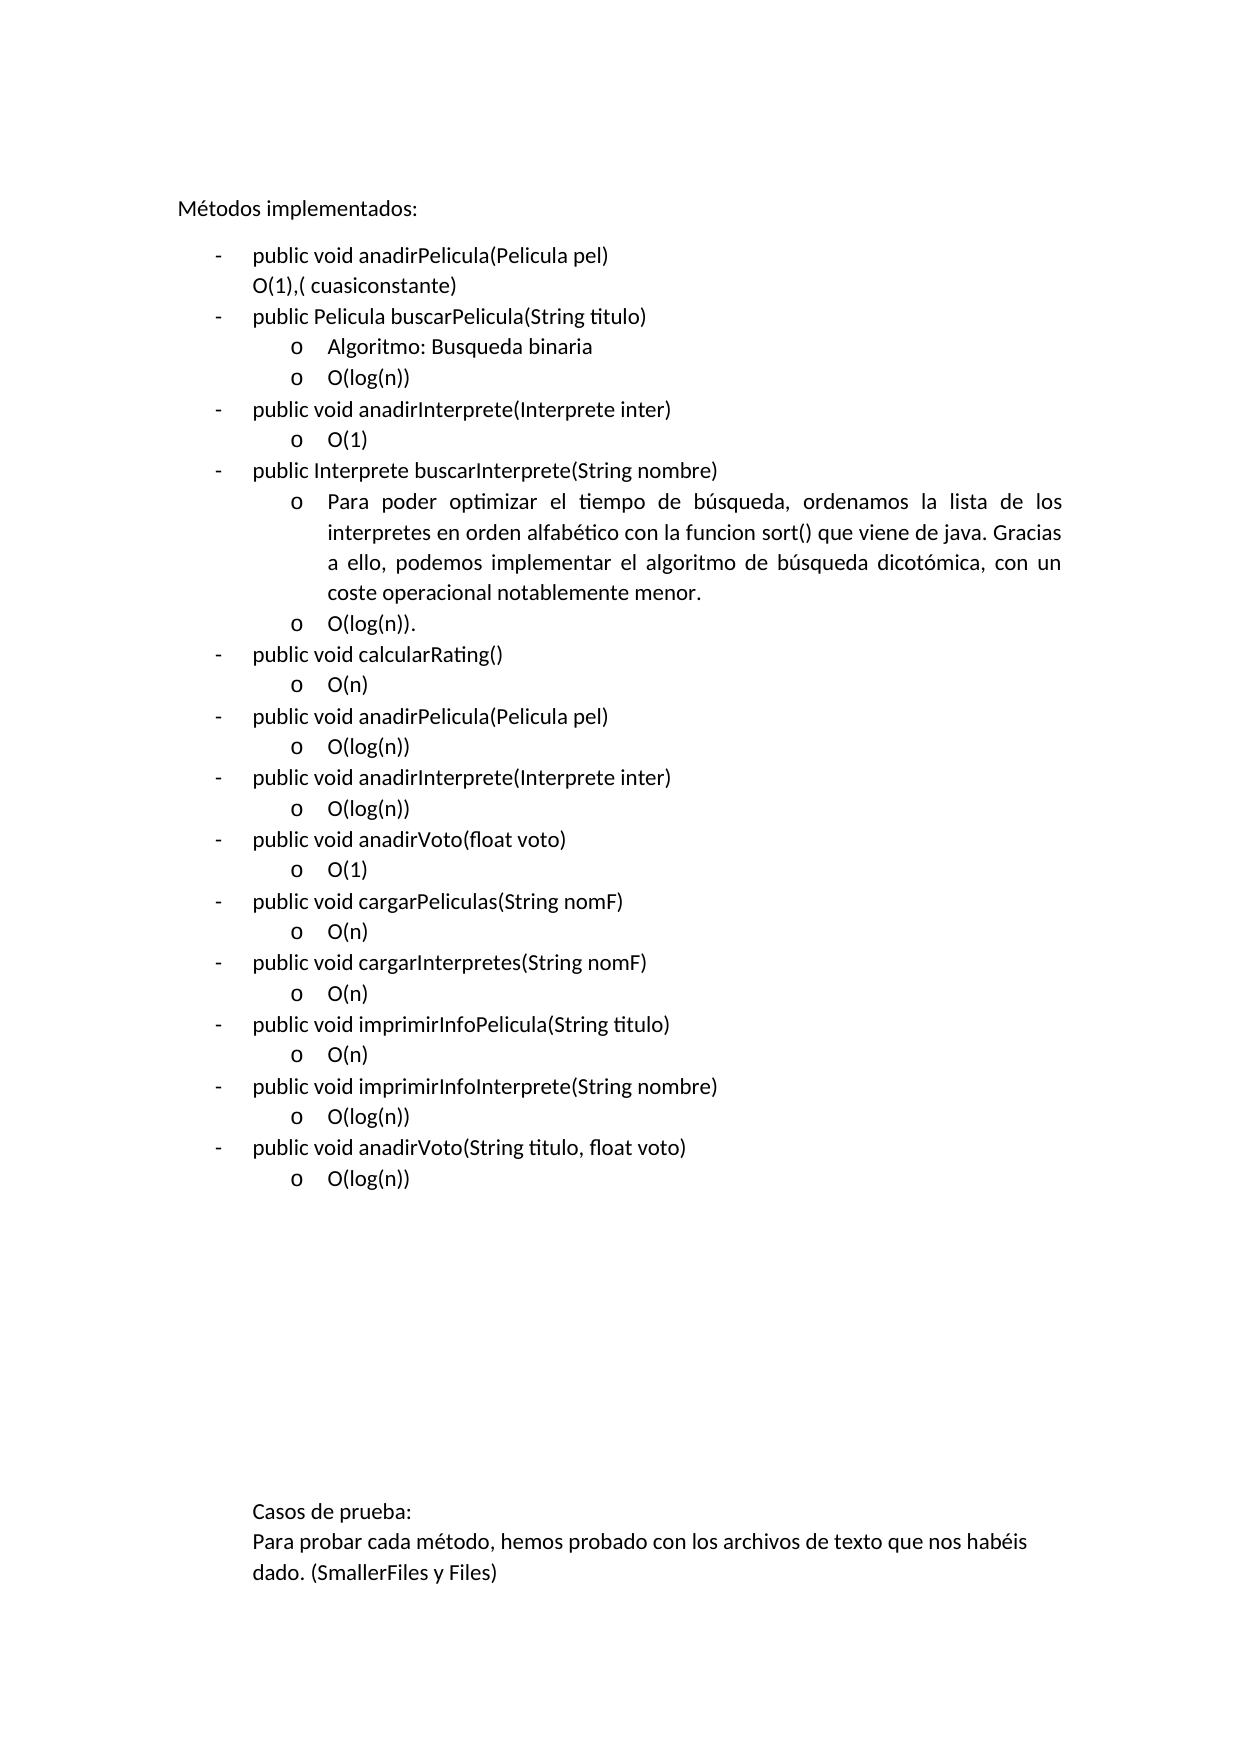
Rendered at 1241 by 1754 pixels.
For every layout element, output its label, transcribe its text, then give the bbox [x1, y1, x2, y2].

list O(1) [290, 425, 1063, 454]
list Algoritmo: Busqueda binaria [290, 332, 1063, 361]
list public void anadirInterprete(Interprete inter) [215, 395, 1063, 423]
list O(log(n)) [290, 1164, 1063, 1193]
list public void cargarPeliculas(String nomF) [215, 887, 1063, 915]
list public void anadirInterprete(Interprete inter) [215, 763, 1063, 792]
list O(n) [290, 670, 1063, 699]
list public void cargarInterpretes(String nomF) [215, 948, 1063, 977]
list public void anadirPelicula(Pelicula pel) [215, 702, 1063, 730]
list O(n) [290, 979, 1063, 1008]
list O(n) [290, 917, 1063, 946]
list O(log(n)) [290, 1102, 1063, 1131]
list public void imprimirInfoPelicula(String titulo) [215, 1010, 1063, 1038]
list public void imprimirInfoInterprete(String nombre) [215, 1072, 1063, 1100]
list public Pelicula buscarPelicula(String titulo) [215, 302, 1063, 330]
list O(1) [290, 855, 1063, 884]
list Para poder optimizar el tiempo de búsqueda, ordenamos la lista de los interpretes en orden alfabético con la funcion sort() que viene de java. Gracias a ello, podemos implementar el algoritmo de búsqueda dicotómica, con un coste operacional notablemente menor. [290, 487, 1063, 607]
list O(log(n)). [290, 609, 1063, 638]
list public void calcularRating() [215, 640, 1063, 668]
list public void anadirVoto(float voto) [215, 825, 1063, 853]
list O(n) [290, 1040, 1063, 1069]
list O(log(n)) [290, 732, 1063, 761]
list public void anadirPelicula(Pelicula pel) [215, 241, 1063, 269]
text Métodos implementados: [177, 194, 1063, 222]
list Para probar cada método, hemos probado con los archivos de texto que nos habéis dado. (SmallerFiles y Files) [252, 1527, 1063, 1586]
list public Interprete buscarInterprete(String nombre) [215, 457, 1063, 484]
list public void anadirVoto(String titulo, float voto) [215, 1133, 1063, 1162]
list O(log(n)) [290, 363, 1063, 393]
list O(1),( cuasiconstante) [252, 272, 1063, 299]
list O(log(n)) [290, 794, 1063, 823]
list Casos de prueba: [252, 1497, 1063, 1525]
